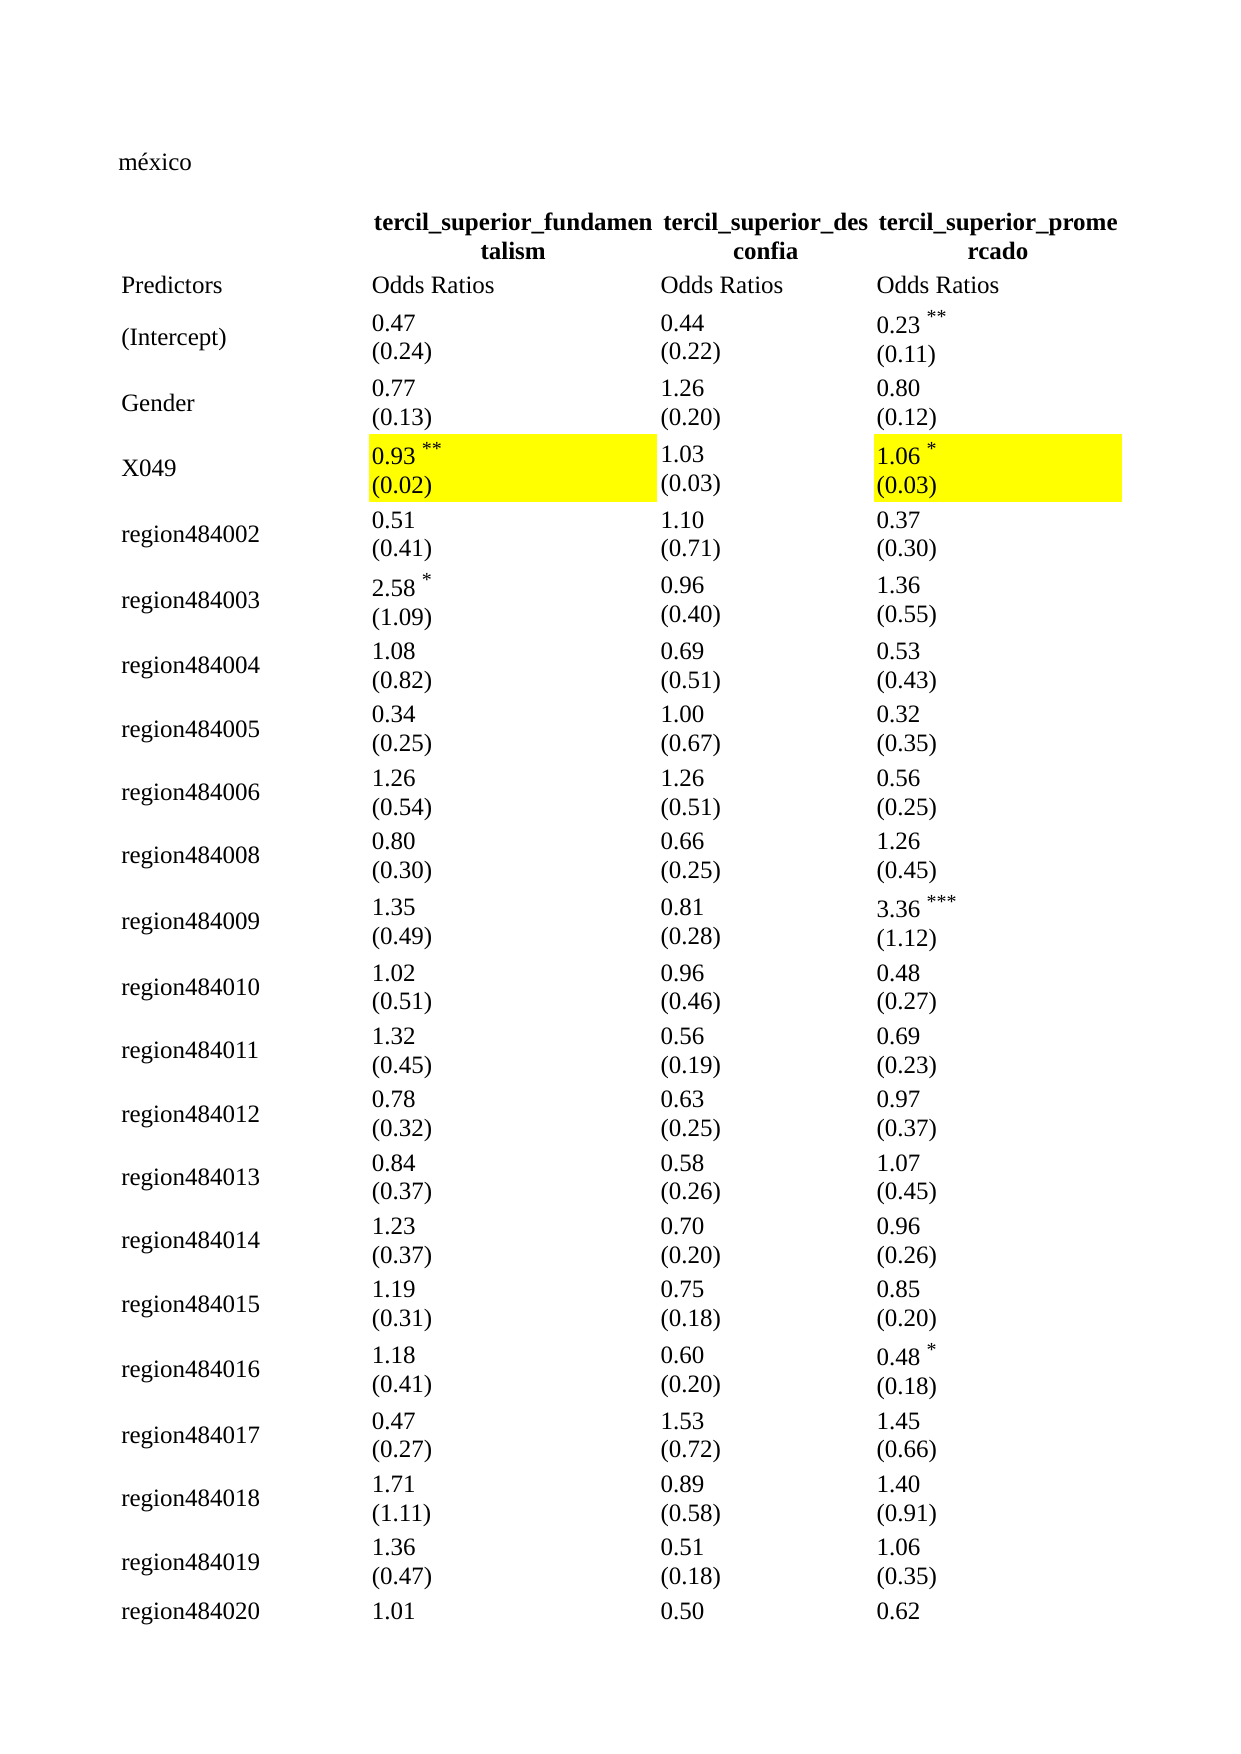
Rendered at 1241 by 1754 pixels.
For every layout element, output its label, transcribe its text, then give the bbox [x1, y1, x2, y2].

table_cell 1.18 (0.41) [369, 1335, 657, 1403]
table_cell 0.44 (0.22) [658, 302, 873, 370]
table_cell 1.26 (0.45) [874, 823, 1122, 887]
table_cell 3.36 *** (1.12) [874, 887, 1122, 955]
table_header tercil_superior_desconfia [658, 204, 873, 268]
text méxico [118, 147, 1122, 176]
table_cell 0.47 (0.27) [369, 1403, 657, 1466]
table_cell region484006 [118, 760, 369, 823]
table_cell region484008 [118, 823, 369, 887]
table_cell 1.36 (0.47) [369, 1530, 657, 1593]
table_cell 0.58 (0.26) [658, 1145, 873, 1208]
table_cell 1.03 (0.03) [658, 434, 873, 502]
table_cell region484009 [118, 887, 369, 955]
table_header [118, 204, 369, 268]
table_cell 0.69 (0.23) [874, 1018, 1122, 1081]
table_cell 0.85 (0.20) [874, 1271, 1122, 1335]
table_cell 0.56 (0.25) [874, 760, 1122, 823]
table_cell 1.71 (1.11) [369, 1466, 657, 1529]
table_cell region484003 [118, 565, 369, 633]
table_cell (Intercept) [118, 302, 369, 370]
table_cell 0.93 ** (0.02) [369, 434, 657, 502]
table_cell 1.00 (0.67) [658, 697, 873, 760]
table_cell 0.70 (0.20) [658, 1208, 873, 1271]
table_cell 0.62 [874, 1593, 1122, 1627]
table_cell 0.51 (0.18) [658, 1530, 873, 1593]
table_cell 1.26 (0.20) [658, 370, 873, 434]
table_cell Odds Ratios [369, 268, 657, 302]
table_cell 0.32 (0.35) [874, 697, 1122, 760]
table_cell 1.02 (0.51) [369, 955, 657, 1018]
table_header tercil_superior_fundamentalism [369, 204, 657, 268]
table_cell 1.26 (0.51) [658, 760, 873, 823]
table_cell 1.36 (0.55) [874, 565, 1122, 633]
table_cell Odds Ratios [658, 268, 873, 302]
table_header tercil_superior_promercado [874, 204, 1122, 268]
table_cell region484017 [118, 1403, 369, 1466]
table_cell Gender [118, 370, 369, 434]
table_cell 1.23 (0.37) [369, 1208, 657, 1271]
table_cell region484012 [118, 1081, 369, 1145]
table_cell region484011 [118, 1018, 369, 1081]
table_cell 0.75 (0.18) [658, 1271, 873, 1335]
table_cell 1.07 (0.45) [874, 1145, 1122, 1208]
table_cell 0.47 (0.24) [369, 302, 657, 370]
table_cell 0.66 (0.25) [658, 823, 873, 887]
table_cell 0.80 (0.12) [874, 370, 1122, 434]
table_cell region484002 [118, 502, 369, 565]
table_cell 0.78 (0.32) [369, 1081, 657, 1145]
table_cell 2.58 * (1.09) [369, 565, 657, 633]
table_cell region484018 [118, 1466, 369, 1529]
table_cell 0.80 (0.30) [369, 823, 657, 887]
table_cell Odds Ratios [874, 268, 1122, 302]
table_cell 1.19 (0.31) [369, 1271, 657, 1335]
table_cell 0.53 (0.43) [874, 633, 1122, 697]
table_cell 1.32 (0.45) [369, 1018, 657, 1081]
table_cell 0.84 (0.37) [369, 1145, 657, 1208]
table_cell 0.37 (0.30) [874, 502, 1122, 565]
table_cell 1.10 (0.71) [658, 502, 873, 565]
table_cell 1.45 (0.66) [874, 1403, 1122, 1466]
table_cell 1.40 (0.91) [874, 1466, 1122, 1529]
table_cell 1.08 (0.82) [369, 633, 657, 697]
table_cell 0.34 (0.25) [369, 697, 657, 760]
table_cell region484010 [118, 955, 369, 1018]
table_cell 1.01 [369, 1593, 657, 1627]
table_cell 1.06 (0.35) [874, 1530, 1122, 1593]
table_cell X049 [118, 434, 369, 502]
table_cell 0.50 [658, 1593, 873, 1627]
table_cell 0.23 ** (0.11) [874, 302, 1122, 370]
table_cell 0.96 (0.26) [874, 1208, 1122, 1271]
table_cell 1.35 (0.49) [369, 887, 657, 955]
table_cell region484004 [118, 633, 369, 697]
table_cell 1.06 * (0.03) [874, 434, 1122, 502]
table_cell 0.97 (0.37) [874, 1081, 1122, 1145]
table_cell 0.77 (0.13) [369, 370, 657, 434]
table_cell 0.96 (0.40) [658, 565, 873, 633]
table_cell 0.48 * (0.18) [874, 1335, 1122, 1403]
table_cell 0.69 (0.51) [658, 633, 873, 697]
table_cell 0.63 (0.25) [658, 1081, 873, 1145]
table_cell region484005 [118, 697, 369, 760]
table_cell 0.81 (0.28) [658, 887, 873, 955]
table_cell 0.48 (0.27) [874, 955, 1122, 1018]
table_cell 1.53 (0.72) [658, 1403, 873, 1466]
table_cell region484016 [118, 1335, 369, 1403]
table_cell 0.56 (0.19) [658, 1018, 873, 1081]
table_cell 0.89 (0.58) [658, 1466, 873, 1529]
table_cell region484019 [118, 1530, 369, 1593]
table_cell Predictors [118, 268, 369, 302]
table_cell region484013 [118, 1145, 369, 1208]
table_cell region484015 [118, 1271, 369, 1335]
table_cell region484020 [118, 1593, 369, 1627]
table_cell 1.26 (0.54) [369, 760, 657, 823]
table_cell region484014 [118, 1208, 369, 1271]
table_cell 0.96 (0.46) [658, 955, 873, 1018]
table_cell 0.51 (0.41) [369, 502, 657, 565]
table_cell 0.60 (0.20) [658, 1335, 873, 1403]
